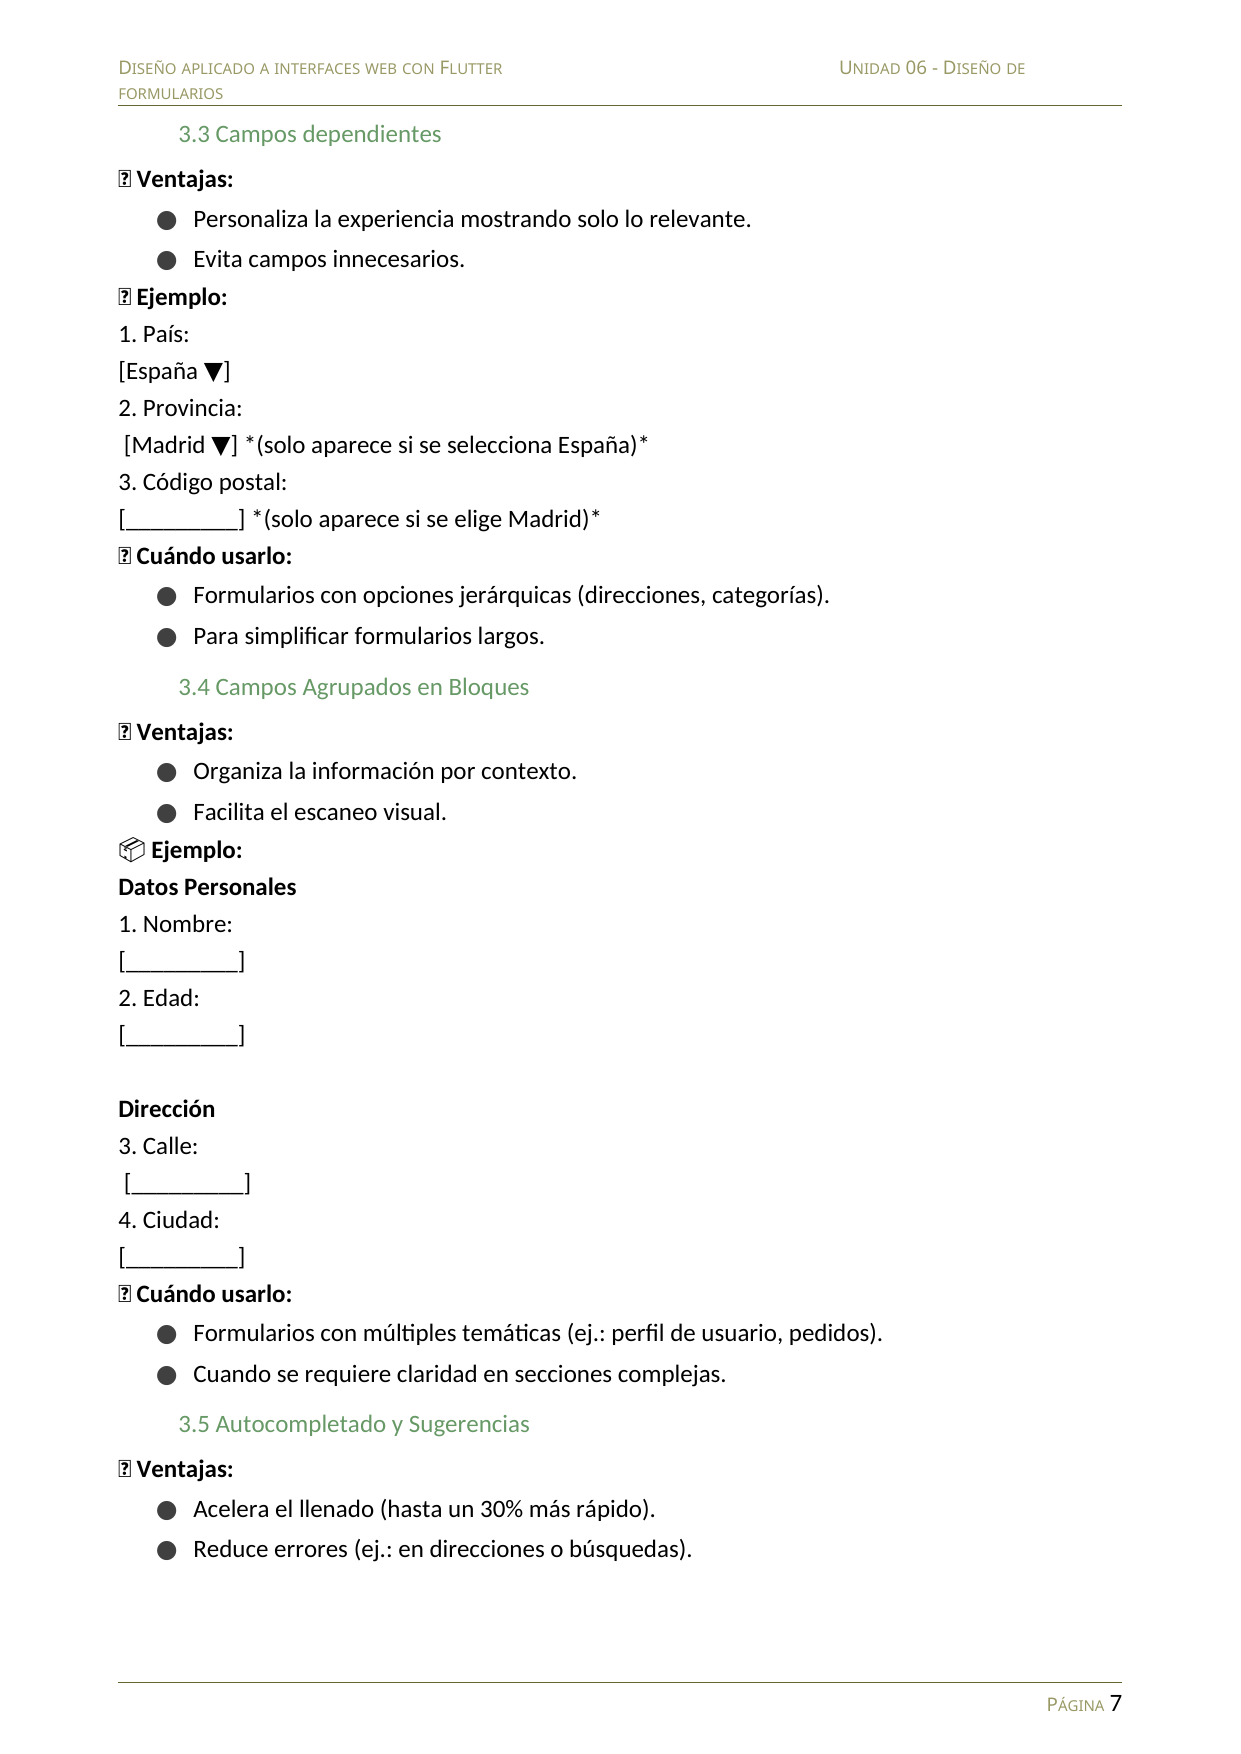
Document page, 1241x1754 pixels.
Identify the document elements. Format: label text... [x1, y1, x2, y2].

text [_________] [118, 945, 1122, 975]
subtitle 3.4 Campos Agrupados en Bloques [178, 671, 1122, 701]
list Organiza la información por contexto. [156, 753, 1122, 787]
list Para simplificar formularios largos. [156, 618, 1122, 652]
text 🔧 Cuándo usarlo: [118, 540, 1122, 571]
text [_________] [118, 1241, 1122, 1271]
list Evita campos innecesarios. [156, 241, 1122, 275]
text ✅ Ventajas: [118, 163, 1122, 194]
text 2. Edad: [118, 982, 1122, 1012]
text [_________] [118, 1167, 1122, 1197]
list Formularios con múltiples temáticas (ej.: perfil de usuario, pedidos). [156, 1315, 1122, 1349]
text 2. Provincia: [118, 392, 1122, 423]
list Formularios con opciones jerárquicas (direcciones, categorías). [156, 577, 1122, 611]
text [Madrid ▼] *(solo aparece si se selecciona España)* [118, 429, 1122, 460]
text 🔄 Ejemplo: [118, 281, 1122, 312]
text [España ▼] [118, 355, 1122, 386]
list Cuando se requiere claridad en secciones complejas. [156, 1355, 1122, 1389]
text Dirección [118, 1093, 1122, 1123]
text [_________] [118, 1019, 1122, 1049]
text ✅ Ventajas: [118, 716, 1122, 746]
text 1. País: [118, 318, 1122, 349]
subtitle 3.5 Autocompletado y Sugerencias [178, 1408, 1122, 1439]
text Datos Personales [118, 871, 1122, 901]
text [_________] *(solo aparece si se elige Madrid)* [118, 503, 1122, 534]
text 3. Calle: [118, 1130, 1122, 1160]
list Personaliza la experiencia mostrando solo lo relevante. [156, 200, 1122, 234]
list Reduce errores (ej.: en direcciones o búsquedas). [156, 1531, 1122, 1565]
list Facilita el escaneo visual. [156, 793, 1122, 827]
list Acelera el llenado (hasta un 30% más rápido). [156, 1490, 1122, 1524]
subtitle 3.3 Campos dependientes [178, 118, 1122, 148]
text 1. Nombre: [118, 908, 1122, 938]
text ✅ Ventajas: [118, 1453, 1122, 1484]
text 🔧 Cuándo usarlo: [118, 1278, 1122, 1308]
text 📦 Ejemplo: [118, 834, 1122, 864]
text 3. Código postal: [118, 466, 1122, 497]
text 4. Ciudad: [118, 1204, 1122, 1234]
